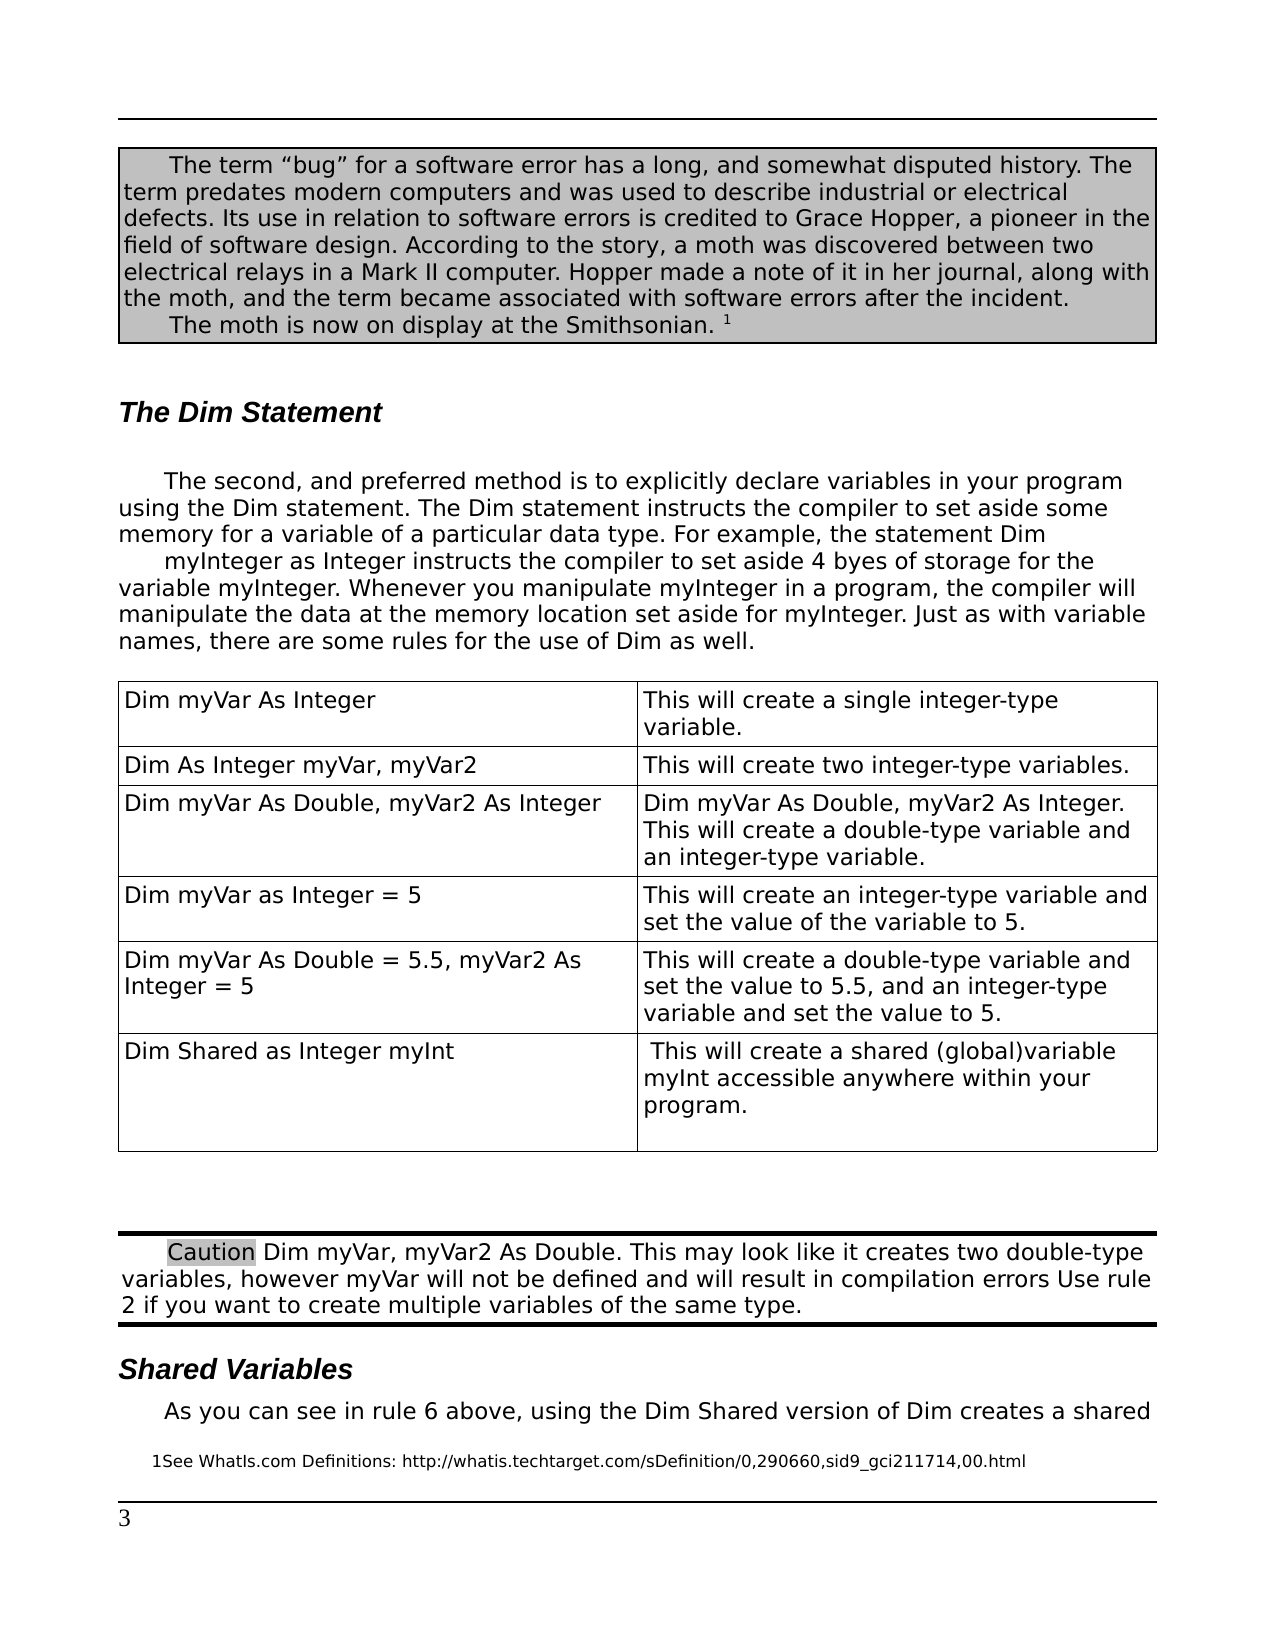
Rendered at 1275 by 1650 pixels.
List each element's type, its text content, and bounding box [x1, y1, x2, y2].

table_cell This will create a shared (global)variable myInt accessible anywhere within your program. [638, 1034, 1157, 1151]
text myInteger as Integer instructs the compiler to set aside 4 byes of storage for the variable myInteger. Whenever you manipulate myInteger in a program, the compiler will manipulate the data at the memory location set aside for myInteger. Just as with variable names, there are some rules for the use of Dim as well. [118, 548, 1157, 655]
table_cell This will create two integer-type variables. [638, 747, 1157, 784]
subtitle Shared Variables [118, 1352, 1157, 1386]
text The second, and preferred method is to explicitly declare variables in your program using the Dim statement. The Dim statement instructs the compiler to set aside some memory for a variable of a particular data type. For example, the statement Dim [118, 468, 1157, 548]
text As you can see in rule 6 above, using the Dim Shared version of Dim creates a shared [118, 1398, 1157, 1425]
text The moth is now on display at the Smithsonian. [120, 307, 1155, 342]
text Caution Dim myVar, myVar2 As Double. This may look like it creates two double-type variables, however myVar will not be defined and will result in compilation errors Use rule 2 if you want to create multiple variables of the same type. [118, 1236, 1157, 1322]
table_cell Dim myVar As Double = 5.5, myVar2 As Integer = 5 [119, 942, 637, 1033]
table_cell This will create an integer-type variable and set the value of the variable to 5. [638, 877, 1157, 941]
table_cell Dim myVar As Double, myVar2 As Integer. This will create a double-type variable and an integer-type variable. [638, 786, 1157, 876]
table_header Dim myVar As Integer [119, 682, 637, 746]
table_cell Dim As Integer myVar, myVar2 [119, 747, 637, 784]
table_cell This will create a double-type variable and set the value to 5.5, and an integer-type variable and set the value to 5. [638, 942, 1157, 1033]
table_cell Dim myVar as Integer = 5 [119, 877, 637, 941]
table_cell Dim myVar As Double, myVar2 As Integer [119, 786, 637, 876]
table_header This will create a single integer-type variable. [638, 682, 1157, 746]
subtitle The Dim Statement [118, 395, 1157, 429]
text See WhatIs.com Definitions: http://whatis.techtarget.com/sDefinition/0,290660,sid9_gci211714,00.html [118, 1452, 1157, 1471]
text The term “bug” for a software error has a long, and somewhat disputed history. The term predates modern computers and was used to describe industrial or electrical defects. Its use in relation to software errors is credited to Grace Hopper, a pioneer in the field of software design. According to the story, a moth was discovered between two electrical relays in a Mark II computer. Hopper made a note of it in her journal, along with the moth, and the term became associated with software errors after the incident. [120, 149, 1155, 307]
table_cell Dim Shared as Integer myInt [119, 1034, 637, 1151]
